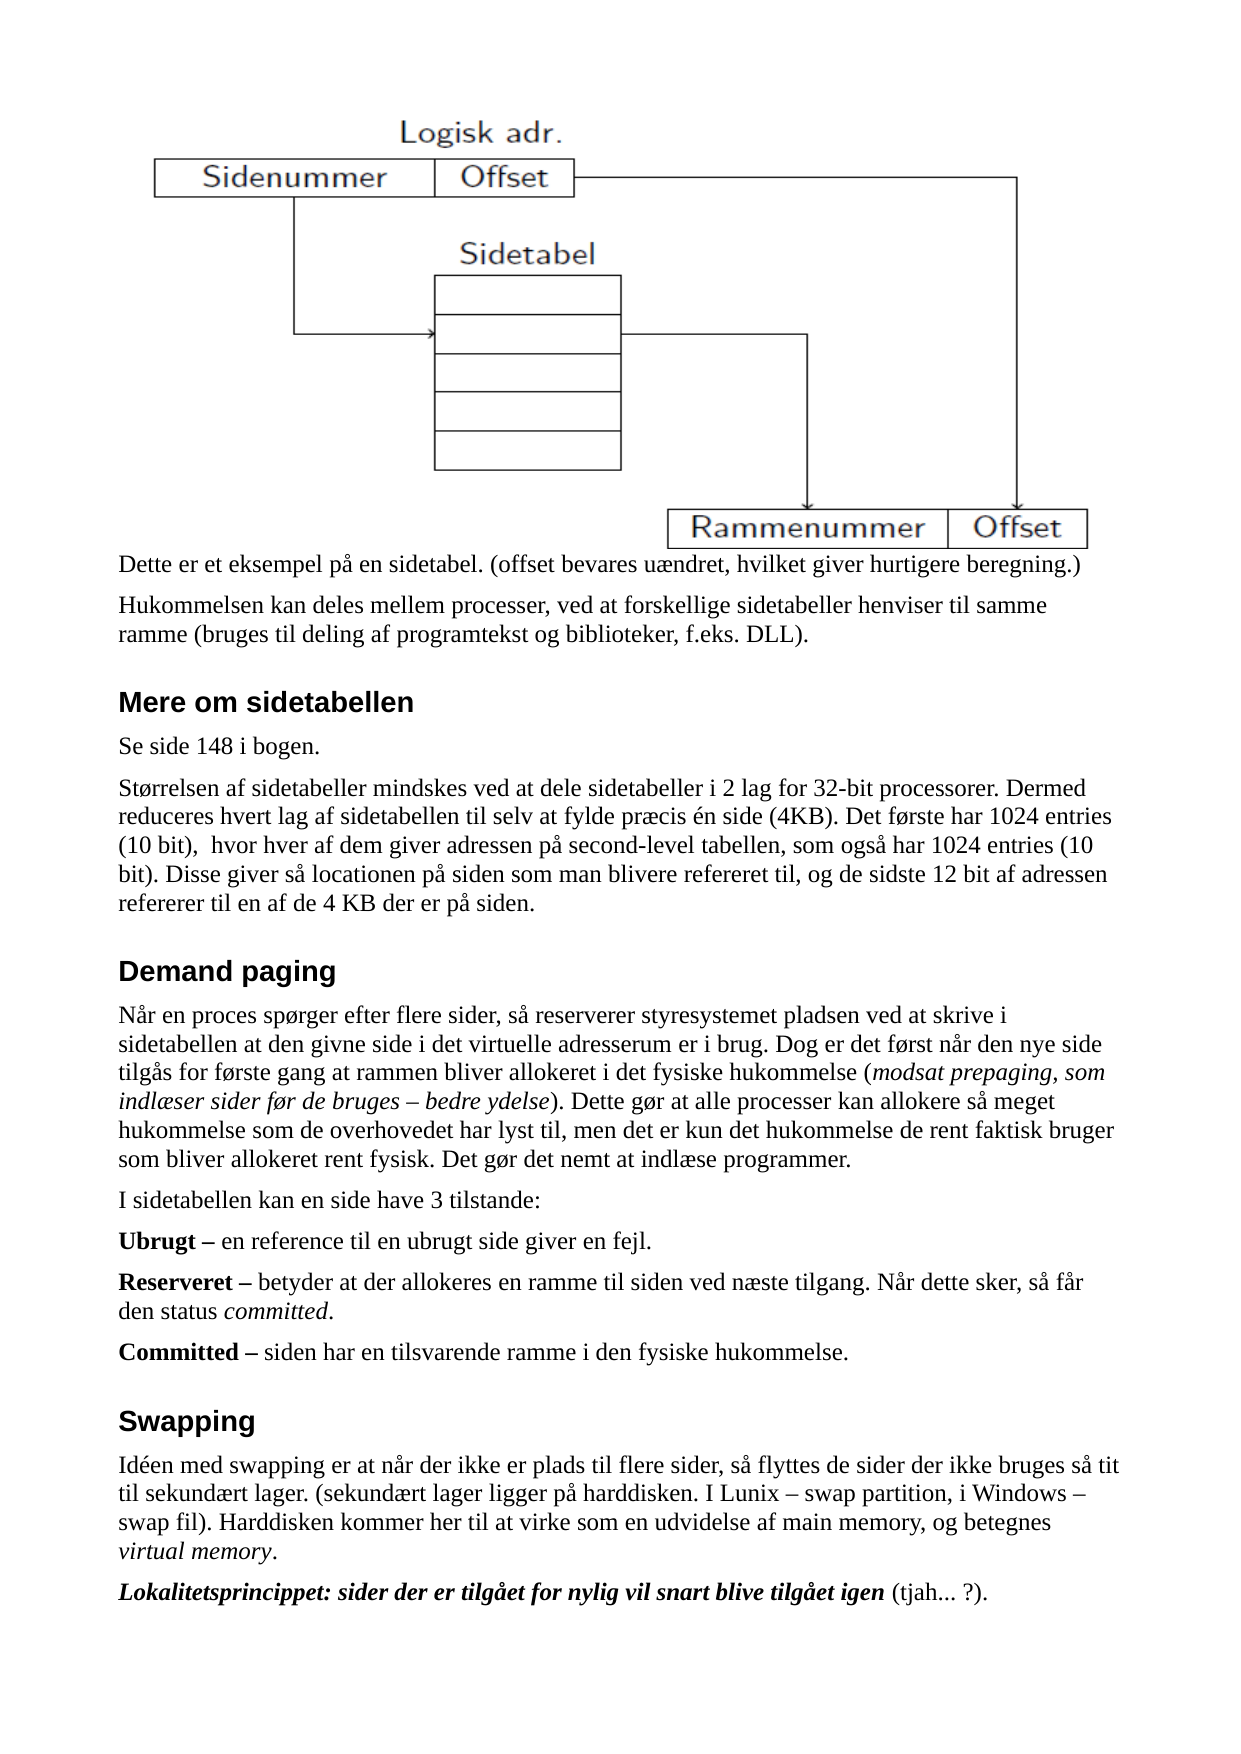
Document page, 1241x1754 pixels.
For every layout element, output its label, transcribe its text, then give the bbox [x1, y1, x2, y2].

text Når en proces spørger efter flere sider, så reserverer styresystemet pladsen ved at skrive i sidetabellen at den givne side i det virtuelle adresserum er i brug. Dog er det først når den nye side tilgås for første gang at rammen bliver allokeret i det fysiske hukommelse (modsat prepaging, som indlæser sider før de bruges – bedre ydelse). Dette gør at alle processer kan allokere så meget hukommelse som de overhovedet har lyst til, men det er kun det hukommelse de rent faktisk bruger som bliver allokeret rent fysisk. Det gør det nemt at indlæse programmer. [118, 1000, 1122, 1172]
text Dette er et eksempel på en sidetabel. (offset bevares uændret, hvilket giver hurtigere beregning.) [118, 118, 1122, 578]
text Committed – siden har en tilsvarende ramme i den fysiske hukommelse. [118, 1337, 1122, 1366]
text I sidetabellen kan en side have 3 tilstande: [118, 1185, 1122, 1214]
subtitle Swapping [118, 1404, 1122, 1437]
subtitle Demand paging [118, 954, 1122, 987]
text Reserveret – betyder at der allokeres en ramme til siden ved næste tilgang. Når dette sker, så får den status committed. [118, 1267, 1122, 1325]
text Hukommelsen kan deles mellem processer, ved at forskellige sidetabeller henviser til samme ramme (bruges til deling af programtekst og biblioteker, f.eks. DLL). [118, 590, 1122, 648]
text Se side 148 i bogen. [118, 731, 1122, 760]
subtitle Mere om sidetabellen [118, 685, 1122, 719]
text Ubrugt – en reference til en ubrugt side giver en fejl. [118, 1226, 1122, 1255]
text Lokalitetsprincippet: sider der er tilgået for nylig vil snart blive tilgået igen (tjah... ?). [118, 1577, 1122, 1606]
text Idéen med swapping er at når der ikke er plads til flere sider, så flyttes de sider der ikke bruges så tit til sekundært lager. (sekundært lager ligger på harddisken. I Lunix – swap partition, i Windows – swap fil). Harddisken kommer her til at virke som en udvidelse af main memory, og betegnes virtual memory. [118, 1450, 1122, 1565]
text Størrelsen af sidetabeller mindskes ved at dele sidetabeller i 2 lag for 32-bit processorer. Dermed reduceres hvert lag af sidetabellen til selv at fylde præcis én side (4KB). Det første har 1024 entries (10 bit), hvor hver af dem giver adressen på second-level tabellen, som også har 1024 entries (10 bit). Disse giver så locationen på siden som man blivere refereret til, og de sidste 12 bit af adressen refererer til en af de 4 KB der er på siden. [118, 773, 1122, 916]
